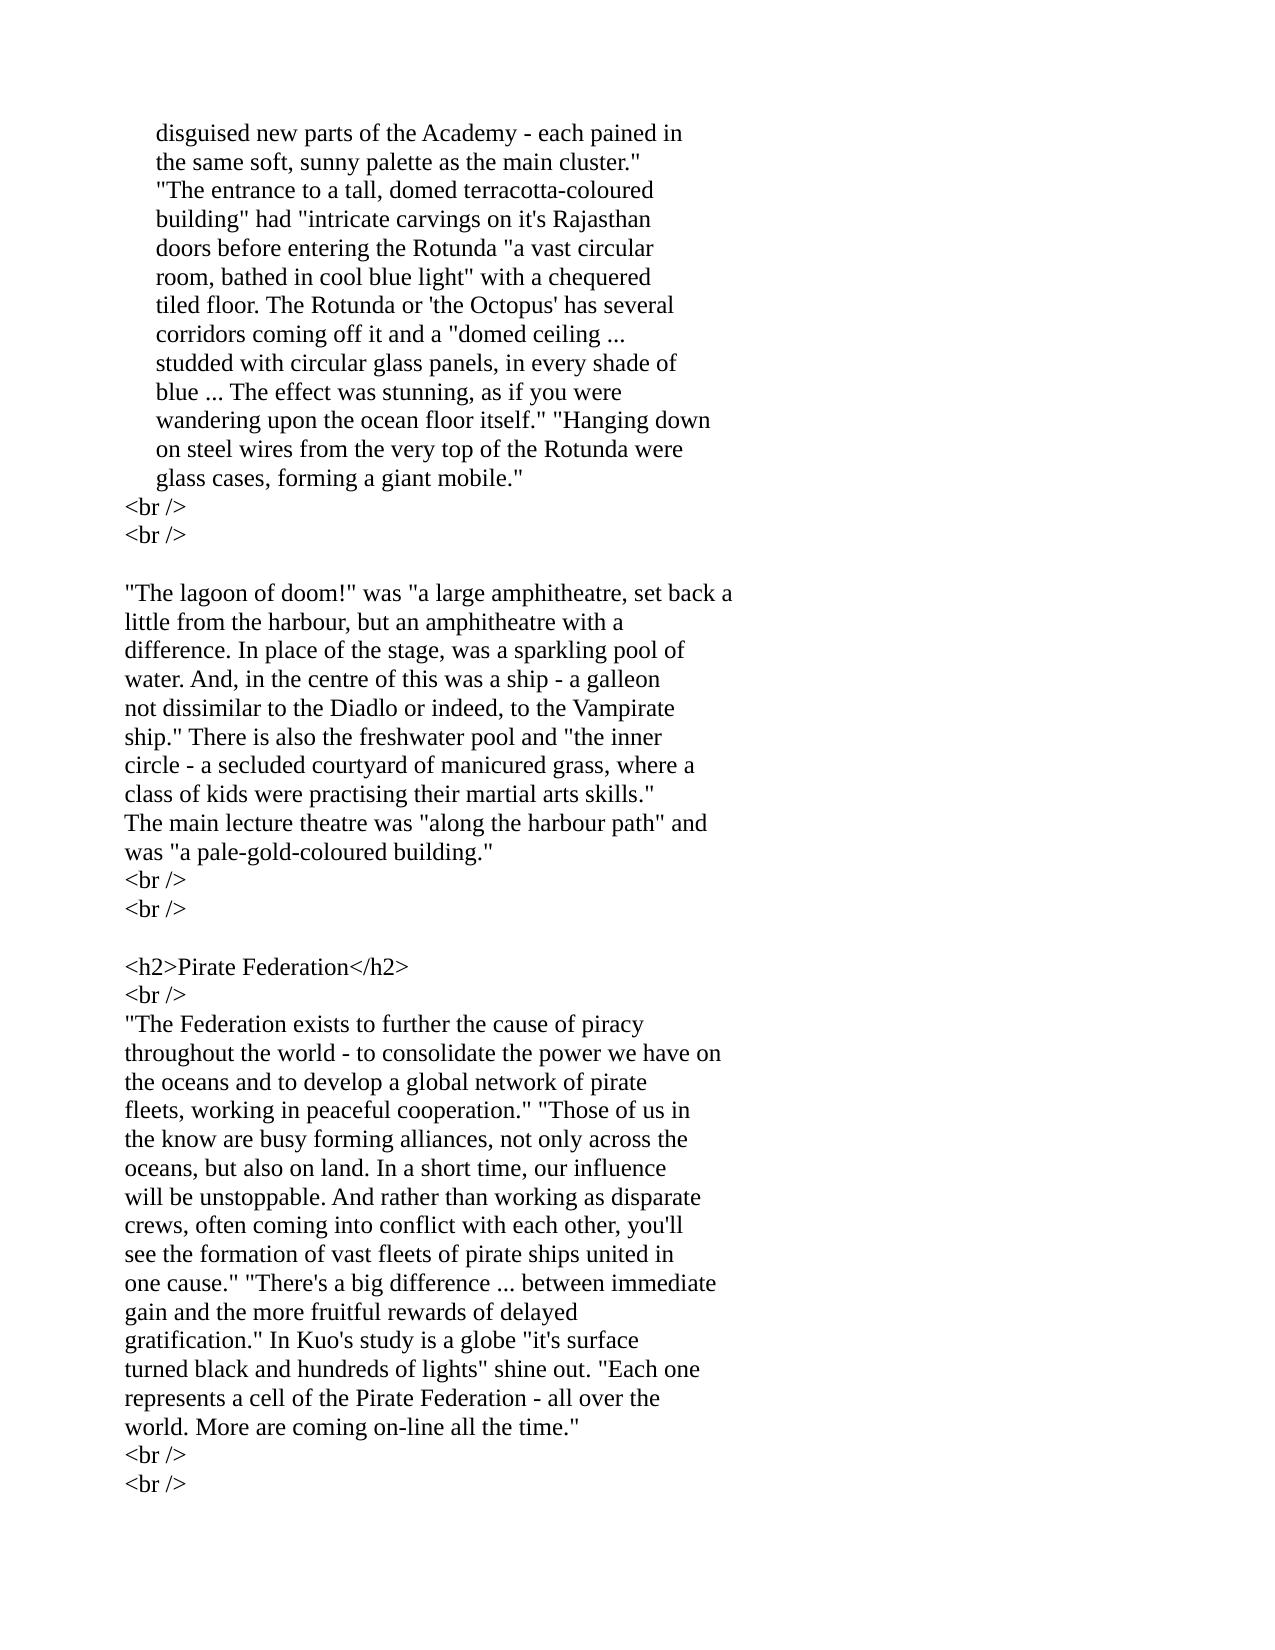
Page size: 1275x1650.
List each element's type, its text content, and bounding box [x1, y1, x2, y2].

text "The entrance to a tall, domed terracotta-coloured [118, 176, 1157, 204]
text on steel wires from the very top of the Rotunda were [118, 434, 1157, 463]
text The main lecture theatre was "along the harbour path" and [118, 808, 1157, 837]
text disguised new parts of the Academy - each pained in [118, 118, 1157, 147]
text throughout the world - to consolidate the power we have on [118, 1038, 1157, 1067]
text corridors coming off it and a "domed ceiling ... [118, 319, 1157, 348]
text crews, often coming into conflict with each other, you'll [118, 1211, 1157, 1239]
text not dissimilar to the Diadlo or indeed, to the Vampirate [118, 693, 1157, 722]
text blue ... The effect was stunning, as if you were [118, 377, 1157, 406]
text was "a pale-gold-coloured building." [118, 837, 1157, 866]
text class of kids were practising their martial arts skills." [118, 779, 1157, 808]
text wandering upon the ocean floor itself." "Hanging down [118, 406, 1157, 434]
text <br /> [118, 1441, 1157, 1469]
text oceans, but also on land. In a short time, our influence [118, 1153, 1157, 1182]
text <br /> [118, 1469, 1157, 1498]
text gain and the more fruitful rewards of delayed [118, 1297, 1157, 1326]
text the know are busy forming alliances, not only across the [118, 1124, 1157, 1153]
text "The lagoon of doom!" was "a large amphitheatre, set back a [118, 578, 1157, 607]
text turned black and hundreds of lights" shine out. "Each one [118, 1354, 1157, 1383]
text <br /> [118, 492, 1157, 521]
text world. More are coming on-line all the time." [118, 1412, 1157, 1441]
text see the formation of vast fleets of pirate ships united in [118, 1239, 1157, 1268]
text <br /> [118, 981, 1157, 1009]
text circle - a secluded courtyard of manicured grass, where a [118, 751, 1157, 779]
text <br /> [118, 866, 1157, 894]
text building" had "intricate carvings on it's Rajasthan [118, 204, 1157, 233]
text water. And, in the centre of this was a ship - a galleon [118, 664, 1157, 693]
text ship." There is also the freshwater pool and "the inner [118, 722, 1157, 751]
text <br /> [118, 521, 1157, 549]
text <br /> [118, 894, 1157, 923]
text tiled floor. The Rotunda or 'the Octopus' has several [118, 291, 1157, 319]
text room, bathed in cool blue light" with a chequered [118, 262, 1157, 291]
text one cause." "There's a big difference ... between immediate [118, 1268, 1157, 1297]
text difference. In place of the stage, was a sparkling pool of [118, 636, 1157, 664]
text represents a cell of the Pirate Federation - all over the [118, 1383, 1157, 1412]
text fleets, working in peaceful cooperation." "Those of us in [118, 1096, 1157, 1124]
text little from the harbour, but an amphitheatre with a [118, 607, 1157, 636]
text studded with circular glass panels, in every shade of [118, 348, 1157, 377]
text will be unstoppable. And rather than working as disparate [118, 1182, 1157, 1211]
text glass cases, forming a giant mobile." [118, 463, 1157, 492]
text "The Federation exists to further the cause of piracy [118, 1009, 1157, 1038]
text the oceans and to develop a global network of pirate [118, 1067, 1157, 1096]
text the same soft, sunny palette as the main cluster." [118, 147, 1157, 176]
text doors before entering the Rotunda "a vast circular [118, 233, 1157, 262]
text gratification." In Kuo's study is a globe "it's surface [118, 1326, 1157, 1354]
text <h2>Pirate Federation</h2> [118, 952, 1157, 981]
